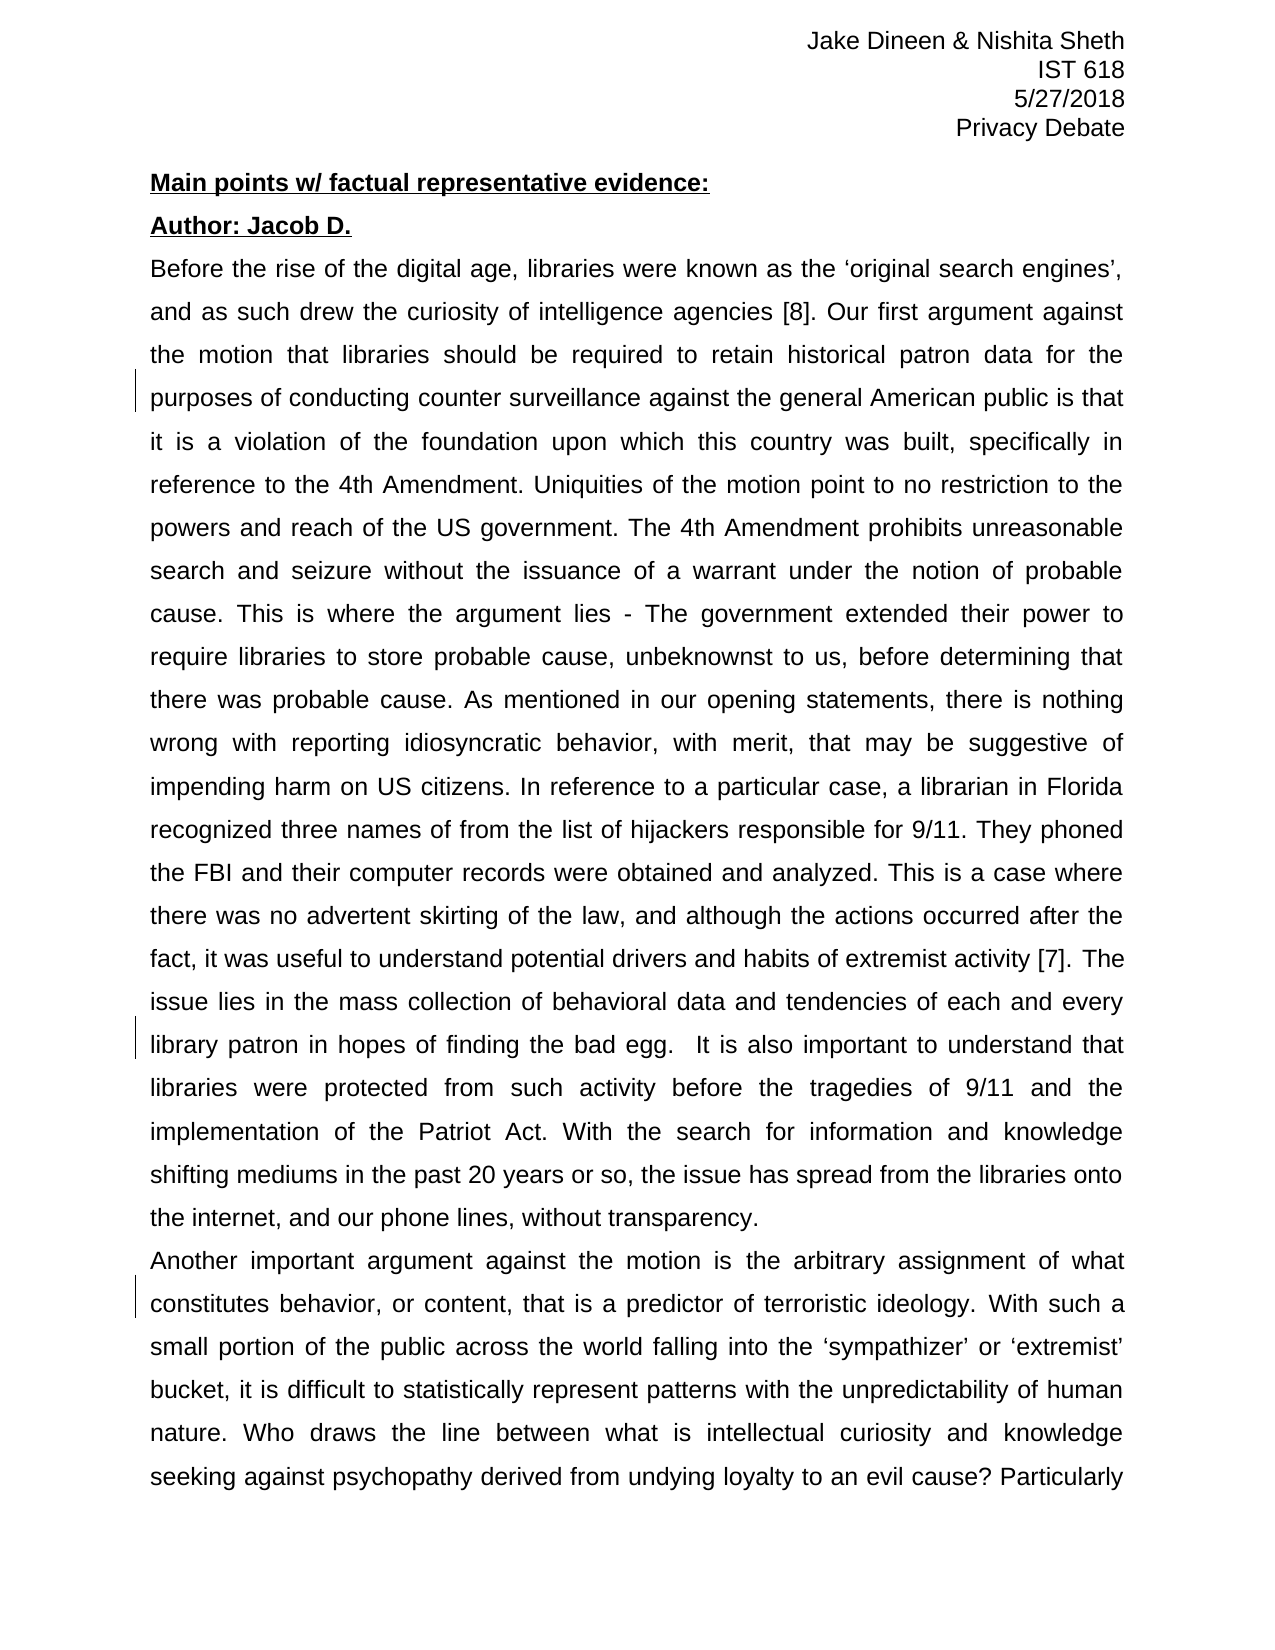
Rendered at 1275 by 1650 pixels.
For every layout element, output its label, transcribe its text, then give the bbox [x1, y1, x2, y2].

text Before the rise of the digital age, libraries were known as the ‘original search engines’, and as such drew the curiosity of intelligence agencies [8]. Our first argument against the motion that libraries should be required to retain historical patron data for the purposes of conducting counter surveillance against the general American public is that it is a violation of the foundation upon which this country was built, specifically in reference to the 4th Amendment. Uniquities of the motion point to no restriction to the powers and reach of the US government. The 4th Amendment prohibits unreasonable search and seizure without the issuance of a warrant under the notion of probable cause. This is where the argument lies - The government extended their power to require libraries to store probable cause, unbeknownst to us, before determining that there was probable cause. As mentioned in our opening statements, there is nothing wrong with reporting idiosyncratic behavior, with merit, that may be suggestive of impending harm on US citizens. In reference to a particular case, a librarian in Florida recognized three names of from the list of hijackers responsible for 9/11. They phoned the FBI and their computer records were obtained and analyzed. This is a case where there was no advertent skirting of the law, and although the actions occurred after the fact, it was useful to understand potential drivers and habits of extremist activity [7]. The issue lies in the mass collection of behavioral data and tendencies of each and every library patron in hopes of finding the bad egg. It is also important to understand that libraries were protected from such activity before the tragedies of 9/11 and the implementation of the Patriot Act. With the search for information and knowledge shifting mediums in the past 20 years or so, the issue has spread from the libraries onto the internet, and our phone lines, without transparency. [150, 254, 1125, 1231]
text Main points w/ factual representative evidence: [150, 168, 1125, 196]
text Another important argument against the motion is the arbitrary assignment of what constitutes behavior, or content, that is a predictor of terroristic ideology. With such a small portion of the public across the world falling into the ‘sympathizer’ or ‘extremist’ bucket, it is difficult to statistically represent patterns with the unpredictability of human nature. Who draws the line between what is intellectual curiosity and knowledge seeking against psychopathy derived from undying loyalty to an evil cause? Particularly [150, 1246, 1125, 1490]
text Author: Jacob D. [150, 211, 1125, 239]
